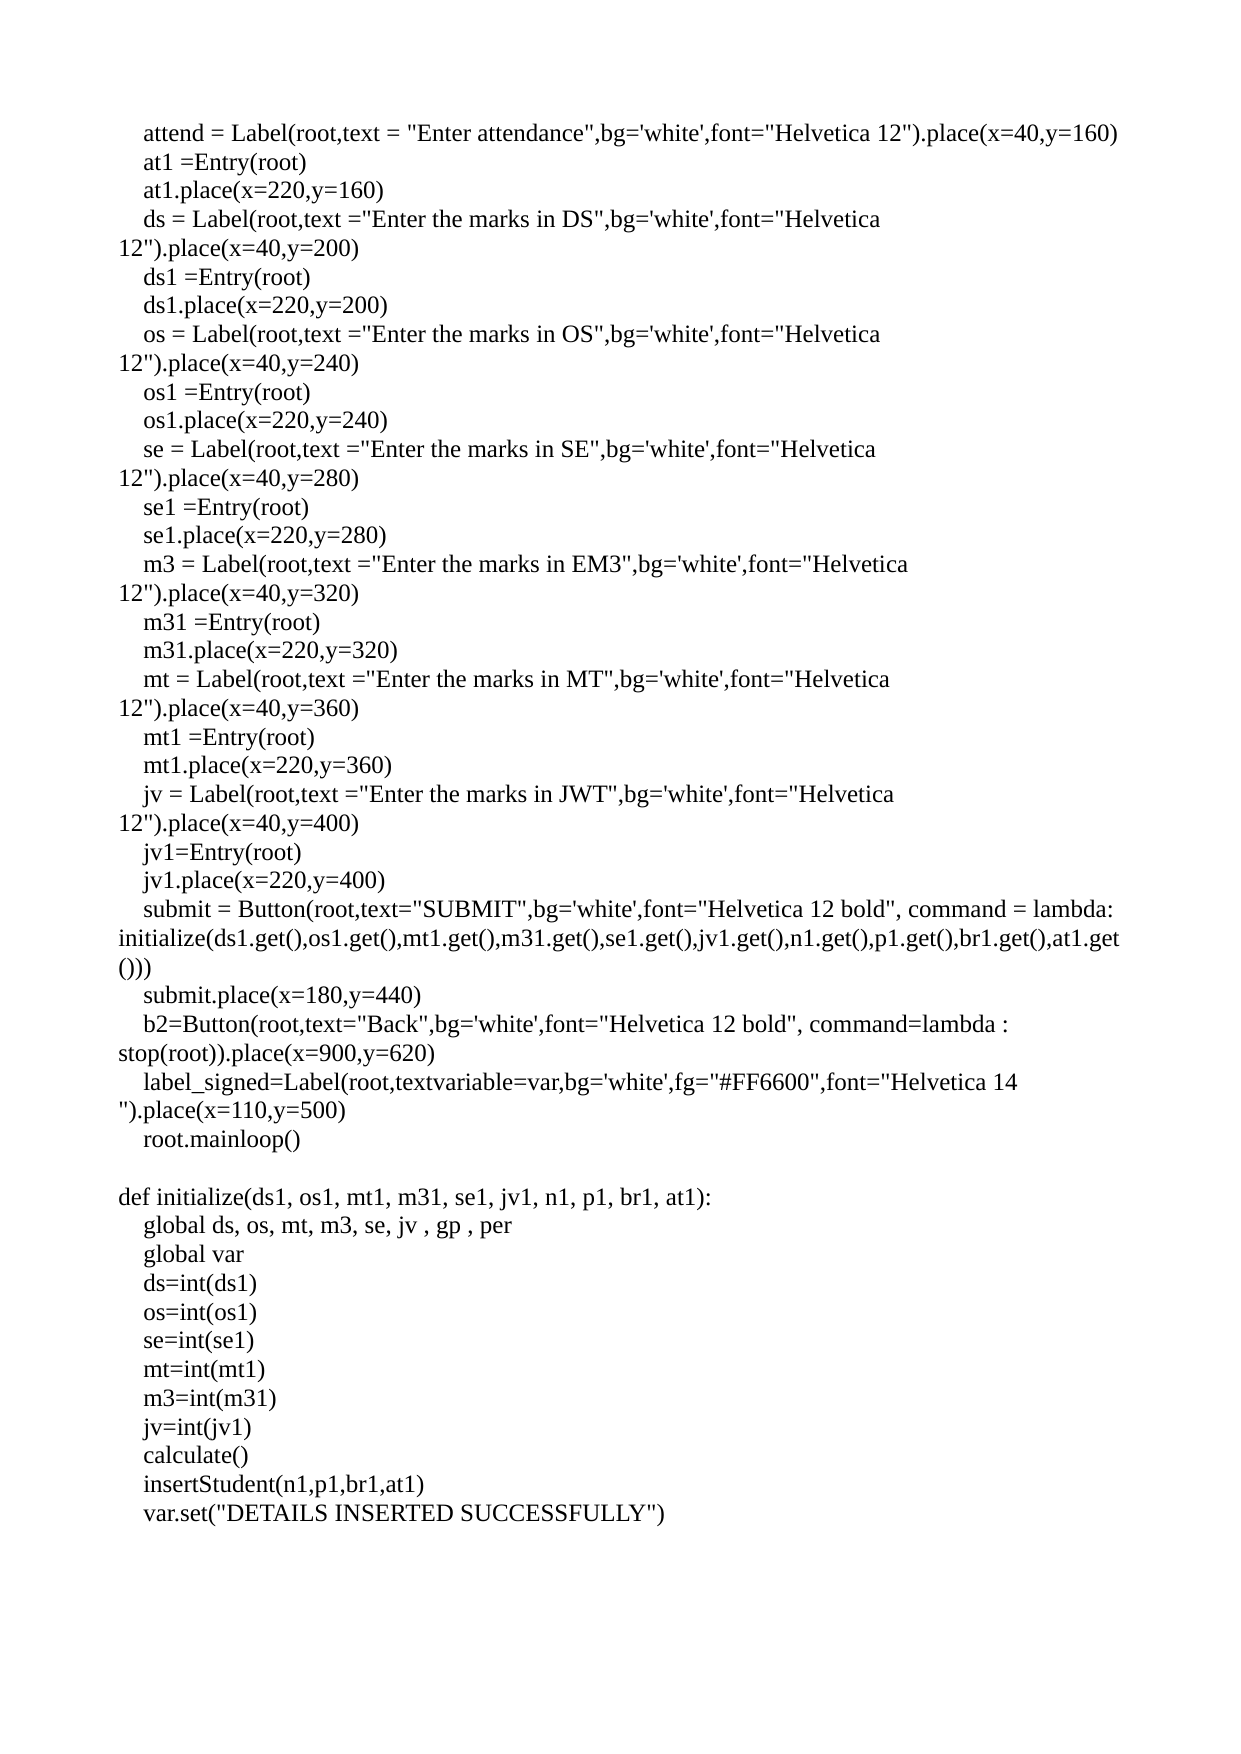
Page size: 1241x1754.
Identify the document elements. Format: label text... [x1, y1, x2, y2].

text mt1 =Entry(root) [118, 722, 1122, 751]
text se1 =Entry(root) [118, 492, 1122, 521]
text m3=int(m31) [118, 1383, 1122, 1412]
text mt = Label(root,text ="Enter the marks in MT",bg='white',font="Helvetica 12").place(x=40,y=360) [118, 664, 1122, 722]
text at1.place(x=220,y=160) [118, 176, 1122, 204]
text insertStudent(n1,p1,br1,at1) [118, 1469, 1122, 1498]
text se=int(se1) [118, 1326, 1122, 1354]
text os = Label(root,text ="Enter the marks in OS",bg='white',font="Helvetica 12").place(x=40,y=240) [118, 319, 1122, 377]
text mt=int(mt1) [118, 1354, 1122, 1383]
text se1.place(x=220,y=280) [118, 521, 1122, 549]
text m31 =Entry(root) [118, 607, 1122, 636]
text at1 =Entry(root) [118, 147, 1122, 176]
text jv = Label(root,text ="Enter the marks in JWT",bg='white',font="Helvetica 12").place(x=40,y=400) [118, 779, 1122, 837]
text ds1 =Entry(root) [118, 262, 1122, 291]
text mt1.place(x=220,y=360) [118, 751, 1122, 779]
text submit.place(x=180,y=440) [118, 981, 1122, 1009]
text root.mainloop() [118, 1124, 1122, 1153]
text calculate() [118, 1441, 1122, 1469]
text jv=int(jv1) [118, 1412, 1122, 1441]
text ds=int(ds1) [118, 1268, 1122, 1297]
text jv1=Entry(root) [118, 837, 1122, 866]
text jv1.place(x=220,y=400) [118, 866, 1122, 894]
text var.set("DETAILS INSERTED SUCCESSFULLY") [118, 1498, 1122, 1527]
text ds1.place(x=220,y=200) [118, 291, 1122, 319]
text os1.place(x=220,y=240) [118, 406, 1122, 434]
text global ds, os, mt, m3, se, jv , gp , per [118, 1211, 1122, 1239]
text os=int(os1) [118, 1297, 1122, 1326]
text ds = Label(root,text ="Enter the marks in DS",bg='white',font="Helvetica 12").place(x=40,y=200) [118, 204, 1122, 262]
text os1 =Entry(root) [118, 377, 1122, 406]
text m3 = Label(root,text ="Enter the marks in EM3",bg='white',font="Helvetica 12").place(x=40,y=320) [118, 549, 1122, 607]
text b2=Button(root,text="Back",bg='white',font="Helvetica 12 bold", command=lambda : stop(root)).place(x=900,y=620) [118, 1009, 1122, 1067]
text def initialize(ds1, os1, mt1, m31, se1, jv1, n1, p1, br1, at1): [118, 1182, 1122, 1211]
text submit = Button(root,text="SUBMIT",bg='white',font="Helvetica 12 bold", command = lambda: initialize(ds1.get(),os1.get(),mt1.get(),m31.get(),se1.get(),jv1.get(),n1.get(),p1.get(),br1.get(),at1.get())) [118, 894, 1122, 981]
text label_signed=Label(root,textvariable=var,bg='white',fg="#FF6600",font="Helvetica 14 ").place(x=110,y=500) [118, 1067, 1122, 1124]
text se = Label(root,text ="Enter the marks in SE",bg='white',font="Helvetica 12").place(x=40,y=280) [118, 434, 1122, 492]
text attend = Label(root,text = "Enter attendance",bg='white',font="Helvetica 12").place(x=40,y=160) [118, 118, 1122, 147]
text global var [118, 1239, 1122, 1268]
text m31.place(x=220,y=320) [118, 636, 1122, 664]
